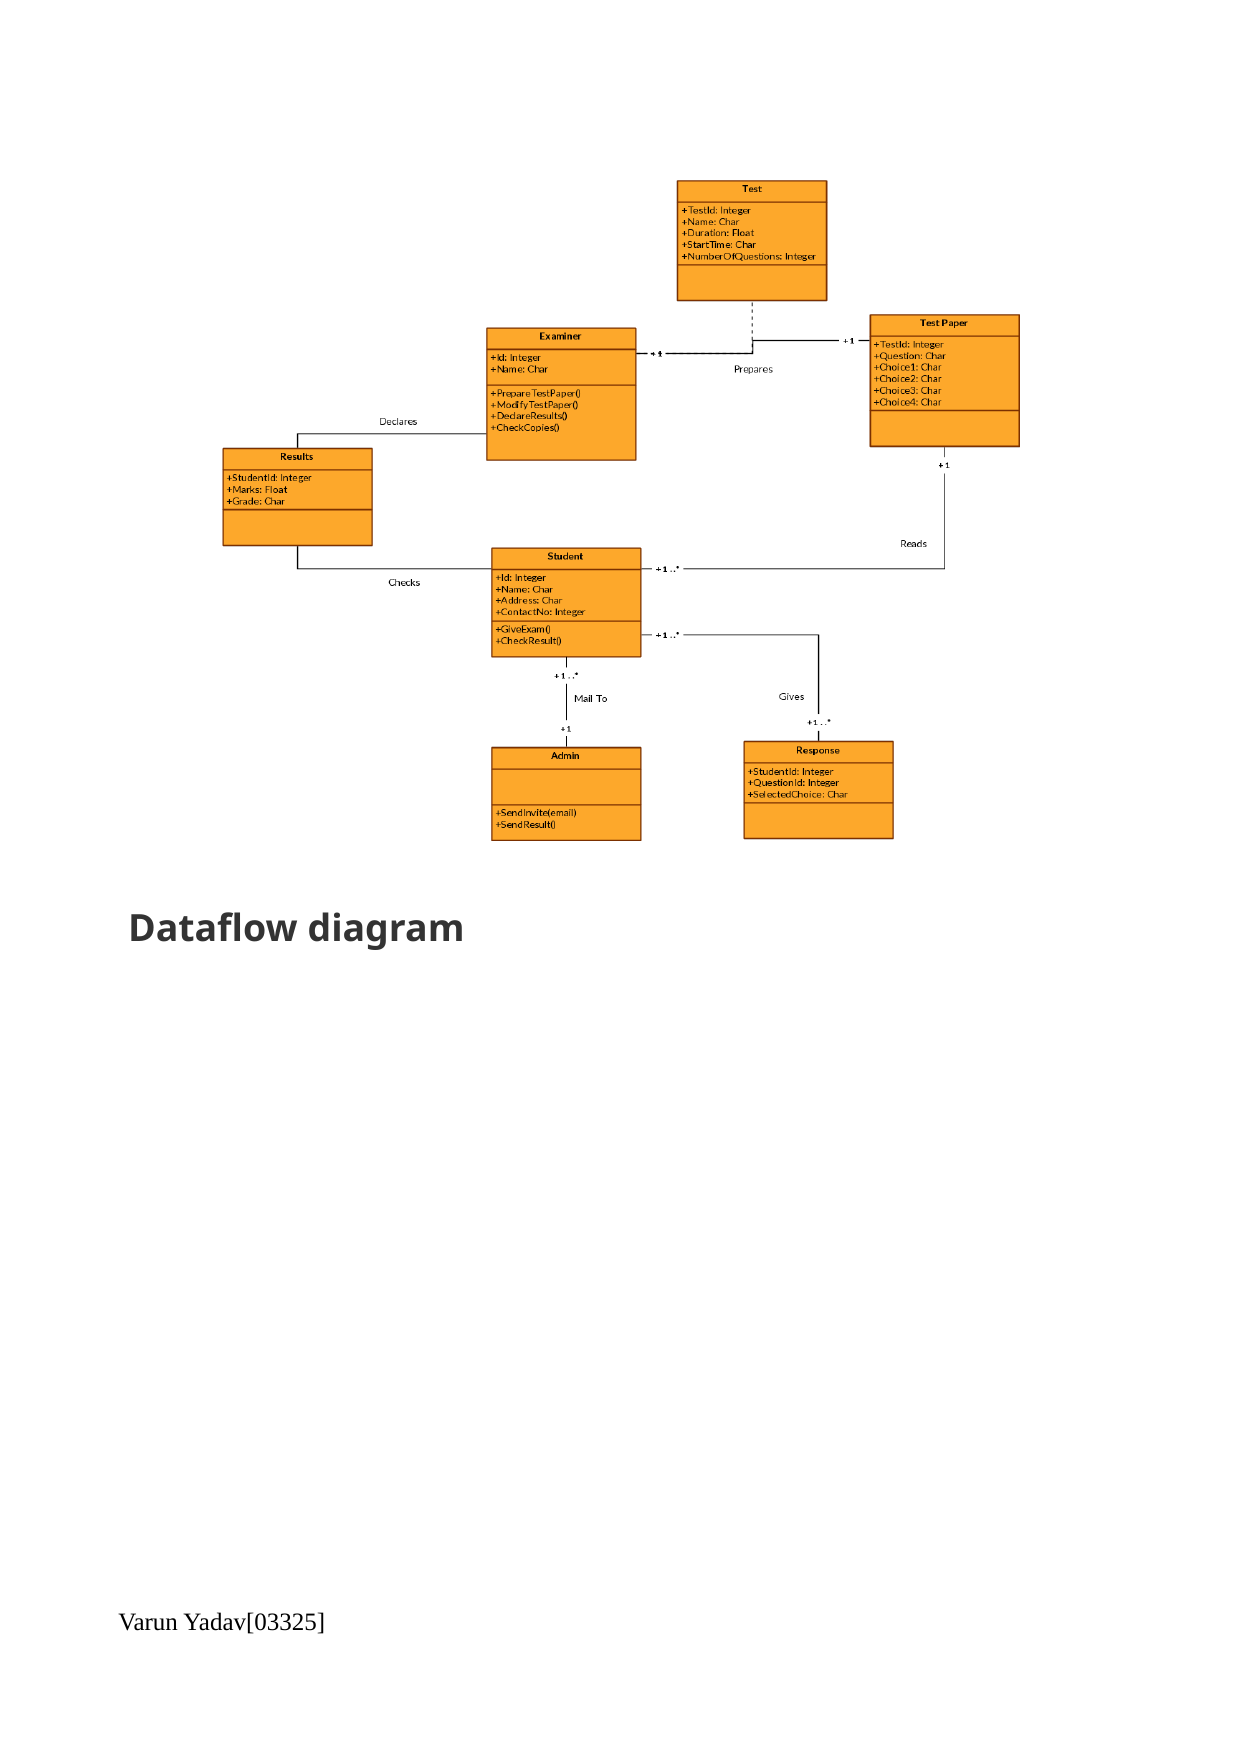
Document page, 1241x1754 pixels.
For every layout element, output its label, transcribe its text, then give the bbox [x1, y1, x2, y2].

picture [218, 176, 1023, 844]
text Dataflow diagram [118, 901, 1122, 952]
